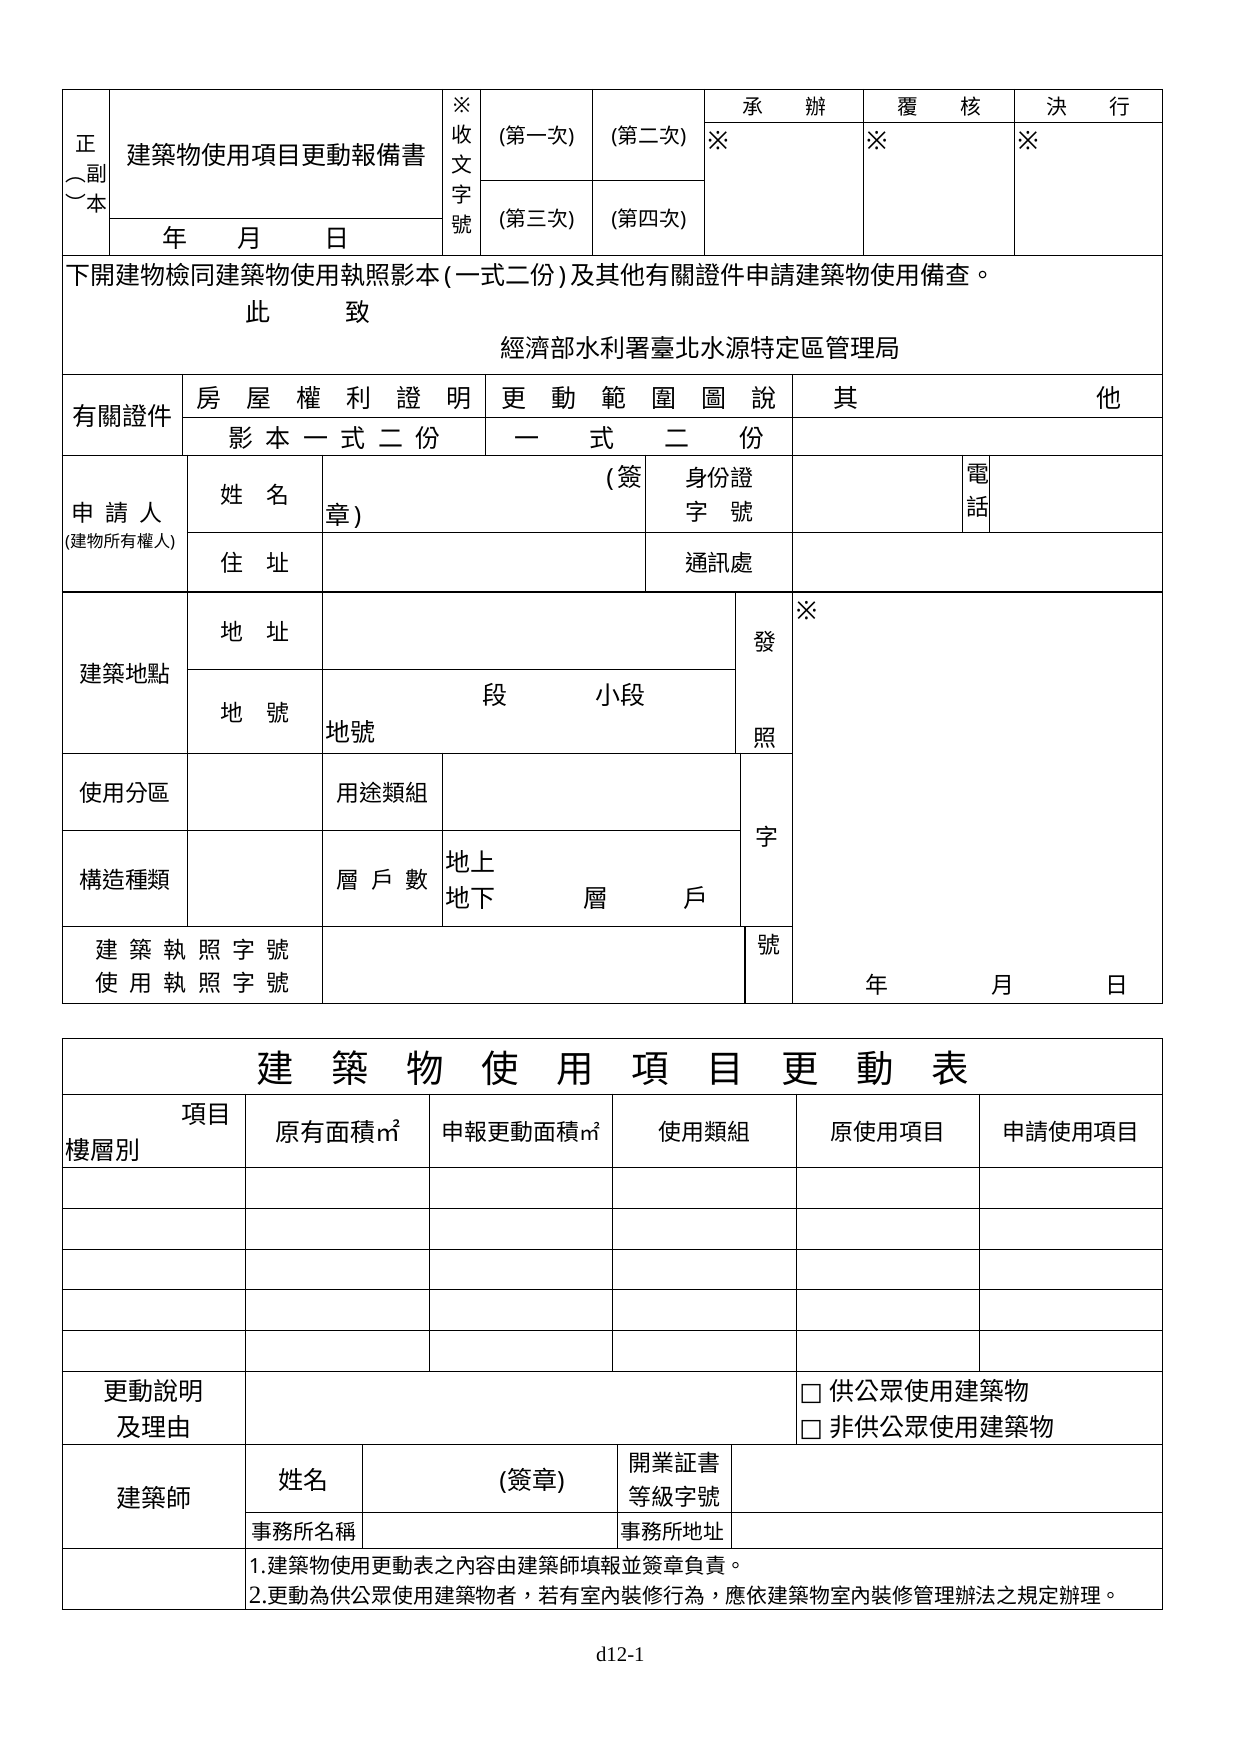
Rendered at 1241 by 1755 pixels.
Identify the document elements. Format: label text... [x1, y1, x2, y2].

table_cell [430, 1168, 612, 1208]
table_cell [980, 1168, 1162, 1208]
table_cell 建築師 [63, 1445, 245, 1548]
table_header 覆 核 [864, 90, 1014, 122]
table_cell [323, 593, 735, 668]
table_cell [732, 1513, 1162, 1548]
table_cell 使用類組 [613, 1095, 796, 1167]
table_cell 事務所地址 [618, 1513, 731, 1548]
table_cell [430, 1331, 612, 1371]
table_cell 使用分區 [63, 754, 187, 830]
table_header 決 行 [1015, 90, 1162, 122]
table_cell [63, 1168, 245, 1208]
table_cell 原有面積㎡ [246, 1095, 429, 1167]
table_cell [990, 456, 1162, 532]
table_cell 原使用項目 [797, 1095, 979, 1167]
table_cell [323, 927, 744, 1003]
table_cell 下開建物檢同建築物使用執照影本(一式二份)及其他有關證件申請建築物使用備查。 此 致 經濟部水利署臺北水源特定區管理局 [63, 256, 1162, 374]
table_cell [613, 1168, 796, 1208]
table_cell [980, 1331, 1162, 1371]
table_cell [980, 1209, 1162, 1248]
table_cell 用途類組 [323, 754, 442, 830]
table_header 承 辦 [705, 90, 863, 122]
table_cell ※ [1015, 123, 1162, 255]
table_cell [63, 1549, 245, 1609]
table_header ※收文字號 [443, 90, 480, 255]
table_cell [246, 1209, 429, 1248]
table_cell [732, 1445, 1162, 1512]
table_cell (第四次) [593, 181, 704, 255]
table_cell 身份證 字 號 [646, 456, 792, 532]
table_cell [797, 1209, 979, 1248]
table_cell 申 請 人 (建物所有權人) [63, 456, 187, 591]
table_cell (簽章) [323, 456, 645, 532]
table_cell 姓名 [246, 1445, 362, 1512]
table_cell [613, 1290, 796, 1330]
table_cell [797, 1290, 979, 1330]
table_cell 通訊處 [646, 533, 792, 591]
table_cell [363, 1513, 617, 1548]
table_cell 申請使用項目 [980, 1095, 1162, 1167]
table_cell 建築地點 [63, 593, 187, 753]
table_cell [63, 1209, 245, 1248]
table_cell [980, 1250, 1162, 1289]
table_cell 房 屋 權 利 證 明 [183, 375, 485, 417]
table_cell [246, 1250, 429, 1289]
table_cell ※ [864, 123, 1014, 255]
table_cell [430, 1209, 612, 1248]
table_cell 段 小段 地號 [323, 670, 735, 753]
table_cell [188, 754, 322, 830]
table_cell 一 式 二 份 [486, 418, 792, 454]
table_cell 號 [746, 927, 792, 1003]
table_cell [246, 1331, 429, 1371]
table_cell [246, 1372, 796, 1444]
table_cell 建 築 執 照 字 號 使 用 執 照 字 號 [63, 927, 322, 1003]
table_cell 有關證件 [63, 375, 182, 454]
table_cell 開業証書 等級字號 [618, 1445, 731, 1512]
table_cell [246, 1168, 429, 1208]
table_cell 影 本 一 式 二 份 [183, 418, 485, 454]
table_cell 事務所名稱 [246, 1513, 362, 1548]
table_cell 年 月 日 [110, 219, 442, 255]
table_cell [797, 1331, 979, 1371]
table_cell 建築物使用更動表之內容由建築師填報並簽章負責。 更動為供公眾使用建築物者，若有室內裝修行為，應依建築物室內裝修管理辦法之規定辦理。 [246, 1549, 1162, 1609]
table_cell [63, 1290, 245, 1330]
table_header (第一次) [481, 90, 592, 180]
table_cell 層 戶 數 [323, 831, 442, 926]
table_cell [793, 533, 1162, 591]
table_cell 地 址 [188, 593, 322, 668]
table_cell [443, 754, 740, 830]
table_cell [613, 1209, 796, 1248]
table_cell 其 他 [793, 375, 1162, 417]
table_cell [980, 1290, 1162, 1330]
table_cell [793, 418, 1162, 454]
table_cell ※ [705, 123, 863, 255]
table_cell □ 供公眾使用建築物 □ 非供公眾使用建築物 [797, 1372, 1162, 1444]
table_header 建築物使用項目更動報備書 [110, 90, 442, 217]
table_cell [63, 1331, 245, 1371]
table_cell 更動說明 及理由 [63, 1372, 245, 1444]
table_cell [613, 1331, 796, 1371]
table_cell [323, 533, 645, 591]
table_cell [430, 1290, 612, 1330]
table_cell 申報更動面積㎡ [430, 1095, 612, 1167]
table_cell [797, 1250, 979, 1289]
table_cell 地 號 [188, 670, 322, 753]
table_cell 更 動 範 圍 圖 說 [486, 375, 792, 417]
table_cell [63, 1250, 245, 1289]
table_header 正︵副︶本 [63, 90, 109, 255]
table_cell [793, 456, 962, 532]
table_cell (簽章) [363, 1445, 617, 1512]
table_cell (第三次) [481, 181, 592, 255]
table_cell [246, 1290, 429, 1330]
table_cell [797, 1168, 979, 1208]
table_cell [430, 1250, 612, 1289]
table_cell 構造種類 [63, 831, 187, 926]
table_cell ※ 年 月 日 [793, 593, 1162, 1003]
table_header (第二次) [593, 90, 704, 180]
table_cell 發 照 [736, 593, 792, 753]
table_cell 電話 [963, 456, 989, 532]
table_cell 項目 樓層別 [63, 1095, 245, 1167]
table_cell [188, 831, 322, 926]
table_cell 住 址 [188, 533, 322, 591]
table_cell [613, 1250, 796, 1289]
table_cell 姓 名 [188, 456, 322, 532]
table_cell 地上 地下 層 戶 [443, 831, 740, 926]
table_cell 字 [741, 754, 792, 926]
table_header 建 築 物 使 用 項 目 更 動 表 [63, 1039, 1162, 1093]
